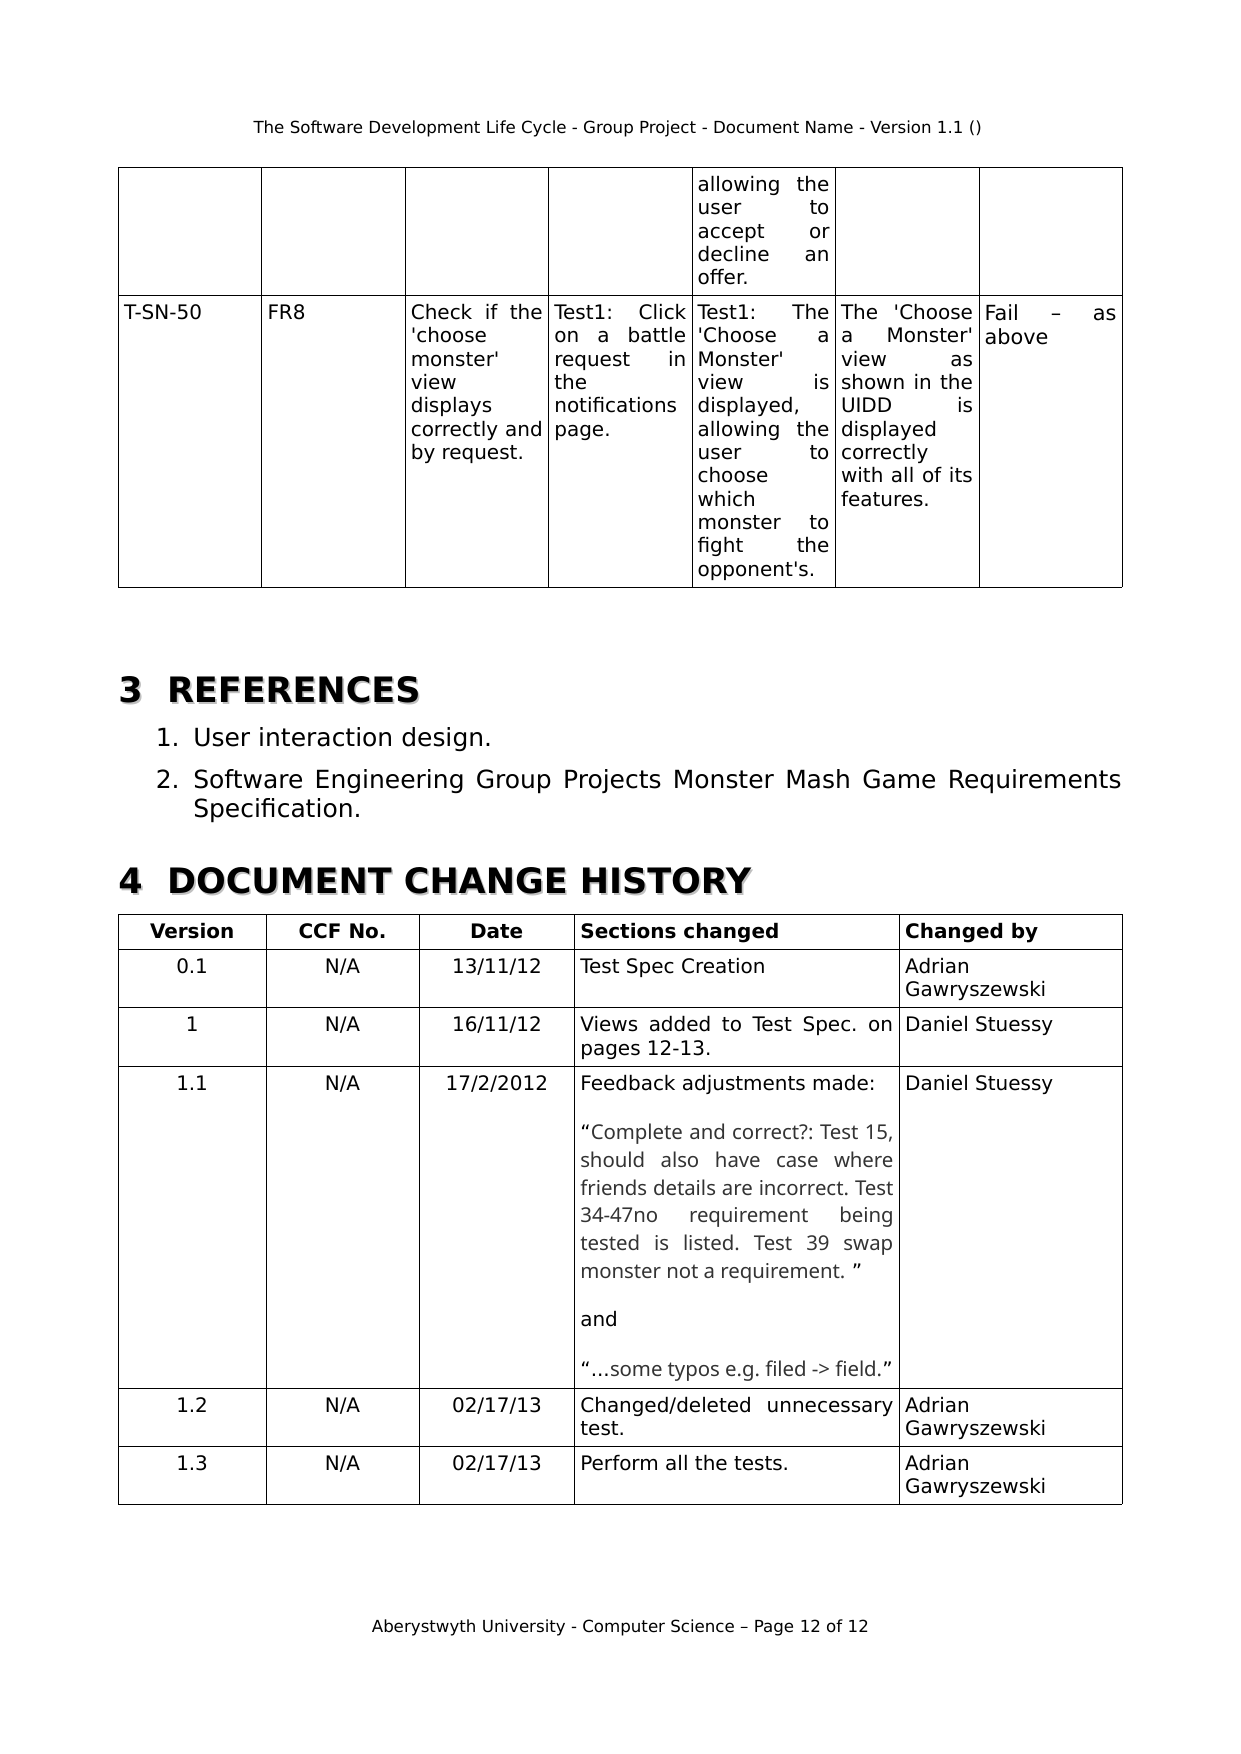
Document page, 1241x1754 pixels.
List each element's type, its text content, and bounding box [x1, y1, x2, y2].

table_header CCF No. [267, 915, 419, 949]
table_cell N/A [267, 1067, 419, 1388]
table_cell Views added to Test Spec. on pages 12-13. [575, 1008, 899, 1066]
table_cell Daniel Stuessy [900, 1067, 1122, 1388]
table_header Sections changed [575, 915, 899, 949]
table_header Version [119, 915, 266, 949]
table_cell The 'Choose a Monster' view as shown in the UIDD is displayed correctly with all of its features. [836, 296, 979, 587]
table_cell Daniel Stuessy [900, 1008, 1122, 1066]
table_cell [980, 168, 1122, 295]
table_cell Adrian Gawryszewski [900, 1447, 1122, 1504]
table_cell Check if the 'choose monster' view displays correctly and by request. [406, 296, 548, 587]
table_cell N/A [267, 1447, 419, 1504]
table_cell Test1: The 'Choose a Monster' view is displayed, allowing the user to choose which monster to fight the opponent's. [693, 296, 835, 587]
table_cell 0.1 [119, 950, 266, 1007]
table_cell [836, 168, 979, 295]
list Software Engineering Group Projects Monster Mash Game Requirements Specification. [156, 765, 1122, 823]
table_cell Fail – as above [980, 296, 1122, 587]
table_cell 1.2 [119, 1389, 266, 1446]
table_cell 1 [119, 1008, 266, 1066]
table_cell Perform all the tests. [575, 1447, 899, 1504]
table_cell Feedback adjustments made: “Complete and correct?: Test 15, should also have case where friends details are incorrect. Test 34-47no requirement being tested is listed. Test 39 swap monster not a requirement. ” and “...some typos e.g. filed -> field.” [575, 1067, 899, 1388]
table_cell 16/11/12 [420, 1008, 574, 1066]
table_cell 1.3 [119, 1447, 266, 1504]
subtitle REFERENCES [118, 670, 1122, 711]
table_cell 17/02/13 [420, 1447, 574, 1504]
list User interaction design. [156, 723, 1122, 753]
table_cell N/A [267, 1389, 419, 1446]
table_header Changed by [900, 915, 1122, 949]
subtitle DOCUMENT CHANGE HISTORY [118, 861, 1122, 902]
table_cell Changed/deleted unnecessary test. [575, 1389, 899, 1446]
table_cell 17/2/2012 [420, 1067, 574, 1388]
table_cell T-SN-50 [119, 296, 261, 587]
table_cell [549, 168, 692, 295]
table_cell 1.1 [119, 1067, 266, 1388]
table_cell 17/02/13 [420, 1389, 574, 1446]
table_cell N/A [267, 1008, 419, 1066]
table_cell [406, 168, 548, 295]
table_cell Adrian Gawryszewski [900, 950, 1122, 1007]
table_cell 13/11/12 [420, 950, 574, 1007]
table_cell [119, 168, 261, 295]
table_cell [262, 168, 405, 295]
table_cell Test1: Click on a battle request in the notifications page. [549, 296, 692, 587]
table_cell N/A [267, 950, 419, 1007]
table_cell FR8 [262, 296, 405, 587]
table_cell allowing the user to accept or decline an offer. [693, 168, 835, 295]
table_cell Adrian Gawryszewski [900, 1389, 1122, 1446]
table_cell Test Spec Creation [575, 950, 899, 1007]
table_header Date [420, 915, 574, 949]
